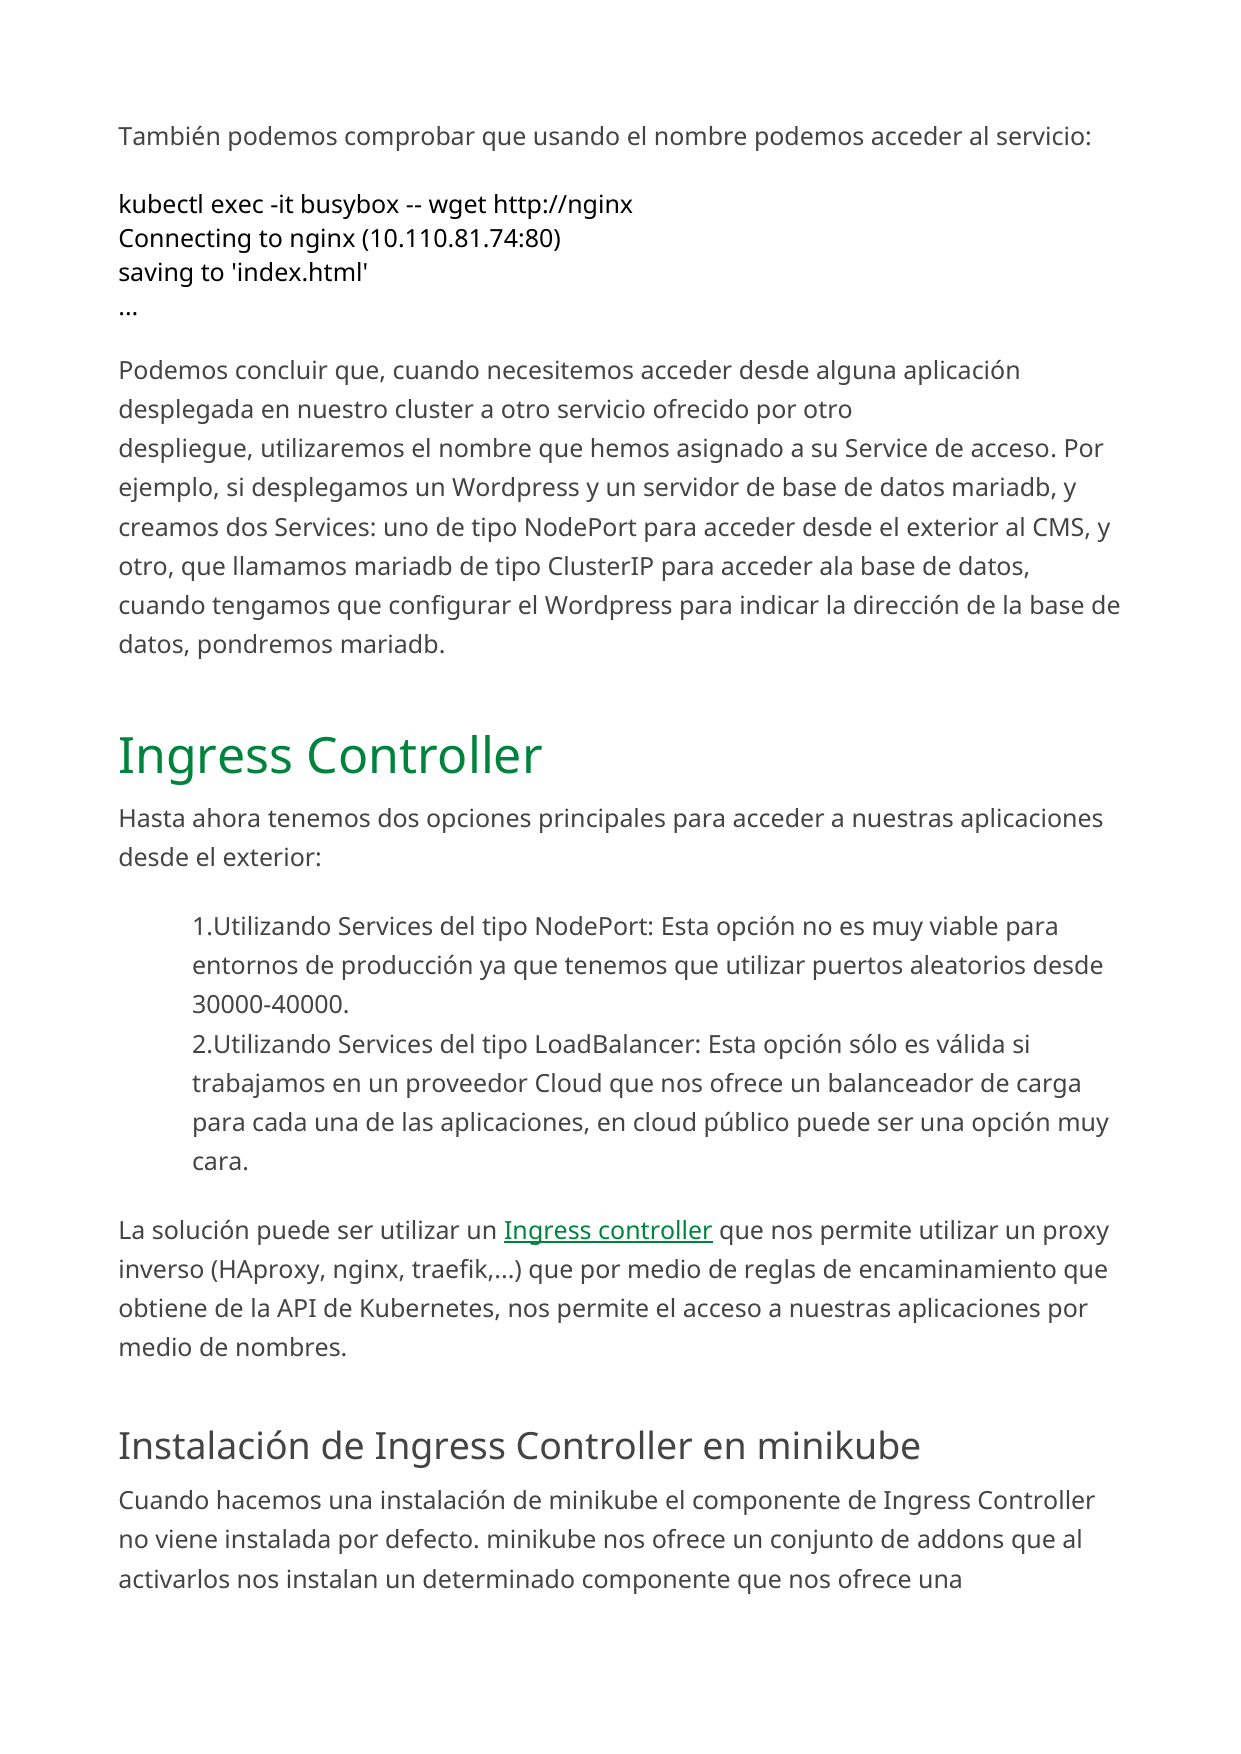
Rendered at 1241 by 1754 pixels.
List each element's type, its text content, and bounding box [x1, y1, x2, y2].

text Hasta ahora tenemos dos opciones principales para acceder a nuestras aplicaciones desde el exterior: [118, 801, 1122, 874]
text Connecting to nginx (10.110.81.74:80) [118, 221, 1122, 255]
text saving to 'index.html' [118, 255, 1122, 289]
text También podemos comprobar que usando el nombre podemos acceder al servicio: [118, 118, 1122, 152]
text La solución puede ser utilizar un Ingress controller que nos permite utilizar un proxy inverso (HAproxy, nginx, traefik,...) que por medio de reglas de encaminamiento que obtiene de la API de Kubernetes, nos permite el acceso a nuestras aplicaciones por medio de nombres. [118, 1212, 1122, 1364]
subtitle Instalación de Ingress Controller en minikube [118, 1419, 1122, 1470]
list Utilizando Services del tipo NodePort: Esta opción no es muy viable para entornos de producción ya que tenemos que utilizar puertos aleatorios desde 30000-40000. [118, 909, 1122, 1021]
subtitle Ingress Controller [118, 720, 1122, 788]
text Cuando hacemos una instalación de minikube el componente de Ingress Controller no viene instalada por defecto. minikube nos ofrece un conjunto de addons que al activarlos nos instalan un determinado componente que nos ofrece una [118, 1483, 1122, 1595]
text Podemos concluir que, cuando necesitemos acceder desde alguna aplicación desplegada en nuestro cluster a otro servicio ofrecido por otro despliegue, utilizaremos el nombre que hemos asignado a su Service de acceso. Por ejemplo, si desplegamos un Wordpress y un servidor de base de datos mariadb, y creamos dos Services: uno de tipo NodePort para acceder desde el exterior al CMS, y otro, que llamamos mariadb de tipo ClusterIP para acceder ala base de datos, cuando tengamos que configurar el Wordpress para indicar la dirección de la base de datos, pondremos mariadb. [118, 352, 1122, 661]
text ... [118, 289, 1122, 323]
text kubectl exec -it busybox -- wget http://nginx [118, 187, 1122, 221]
list Utilizando Services del tipo LoadBalancer: Esta opción sólo es válida si trabajamos en un proveedor Cloud que nos ofrece un balanceador de carga para cada una de las aplicaciones, en cloud público puede ser una opción muy cara. [118, 1026, 1122, 1178]
